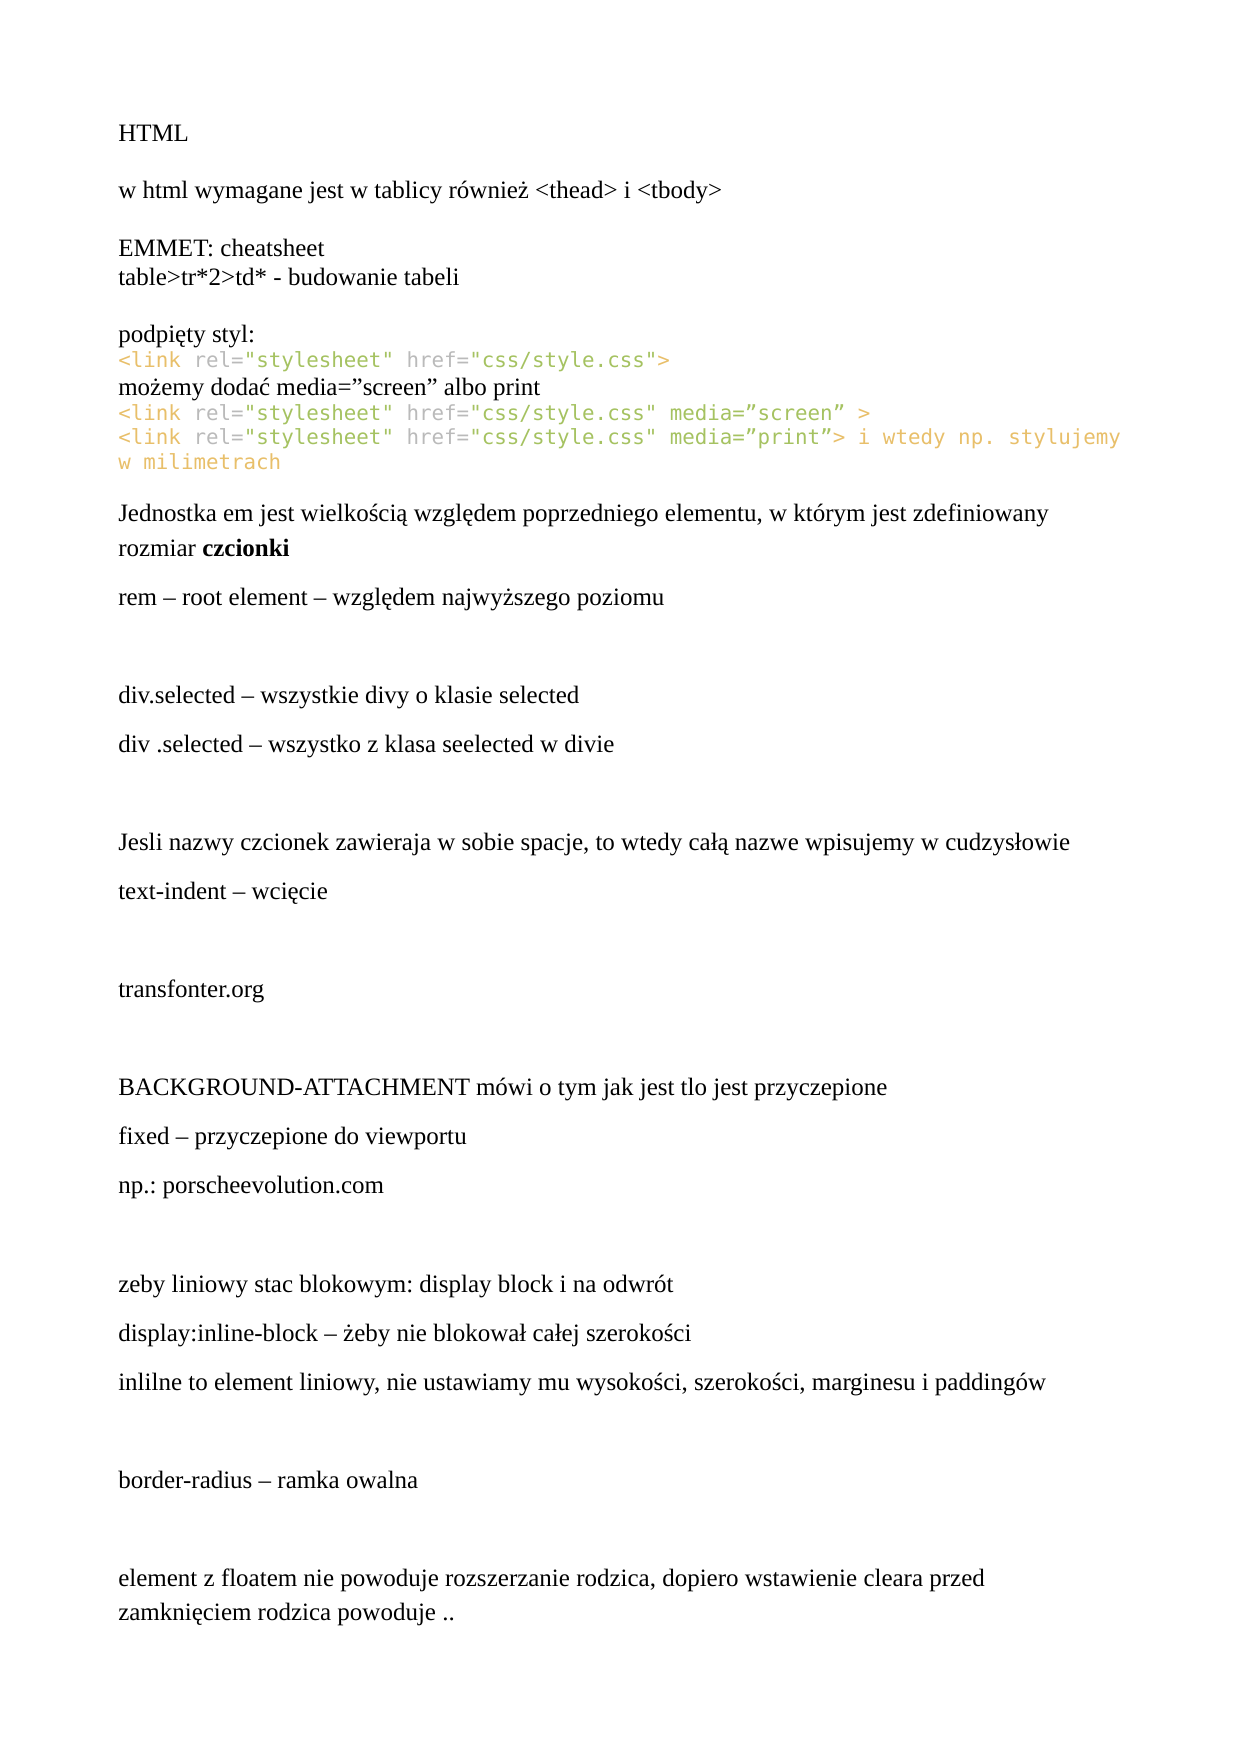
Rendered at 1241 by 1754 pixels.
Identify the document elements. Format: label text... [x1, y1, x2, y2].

text display:inline-block – żeby nie blokował całej szerokości [118, 1318, 1122, 1346]
text <link rel="stylesheet" href="css/style.css" media=”print”> i wtedy np. stylujemy w milimetrach [118, 425, 1122, 474]
text możemy dodać media=”screen” albo print [118, 372, 1122, 401]
text rem – root element – względem najwyższego poziomu [118, 582, 1122, 611]
text podpięty styl: [118, 319, 1122, 348]
text inlilne to element liniowy, nie ustawiamy mu wysokości, szerokości, marginesu i paddingów [118, 1367, 1122, 1396]
text HTML [118, 118, 1122, 147]
text table>tr*2>td* - budowanie tabeli [118, 262, 1122, 291]
text element z floatem nie powoduje rozszerzanie rodzica, dopiero wstawienie cleara przed zamknięciem rodzica powoduje .. [118, 1563, 1122, 1626]
text <link rel="stylesheet" href="css/style.css"> [118, 348, 1122, 372]
text Jesli nazwy czcionek zawieraja w sobie spacje, to wtedy całą nazwe wpisujemy w cudzysłowie [118, 827, 1122, 856]
text fixed – przyczepione do viewportu [118, 1121, 1122, 1150]
text Jednostka em jest wielkością względem poprzedniego elementu, w którym jest zdefiniowany rozmiar czcionki [118, 498, 1122, 561]
text div .selected – wszystko z klasa seelected w divie [118, 729, 1122, 758]
text div.selected – wszystkie divy o klasie selected [118, 680, 1122, 709]
text w html wymagane jest w tablicy również <thead> i <tbody> [118, 176, 1122, 204]
text <link rel="stylesheet" href="css/style.css" media=”screen” > [118, 401, 1122, 425]
text EMMET: cheatsheet [118, 233, 1122, 262]
text np.: porscheevolution.com [118, 1171, 1122, 1199]
text BACKGROUND-ATTACHMENT mówi o tym jak jest tlo jest przyczepione [118, 1072, 1122, 1101]
text zeby liniowy stac blokowym: display block i na odwrót [118, 1269, 1122, 1297]
text border-radius – ramka owalna [118, 1465, 1122, 1494]
text text-indent – wcięcie [118, 876, 1122, 905]
text transfonter.org [118, 974, 1122, 1003]
